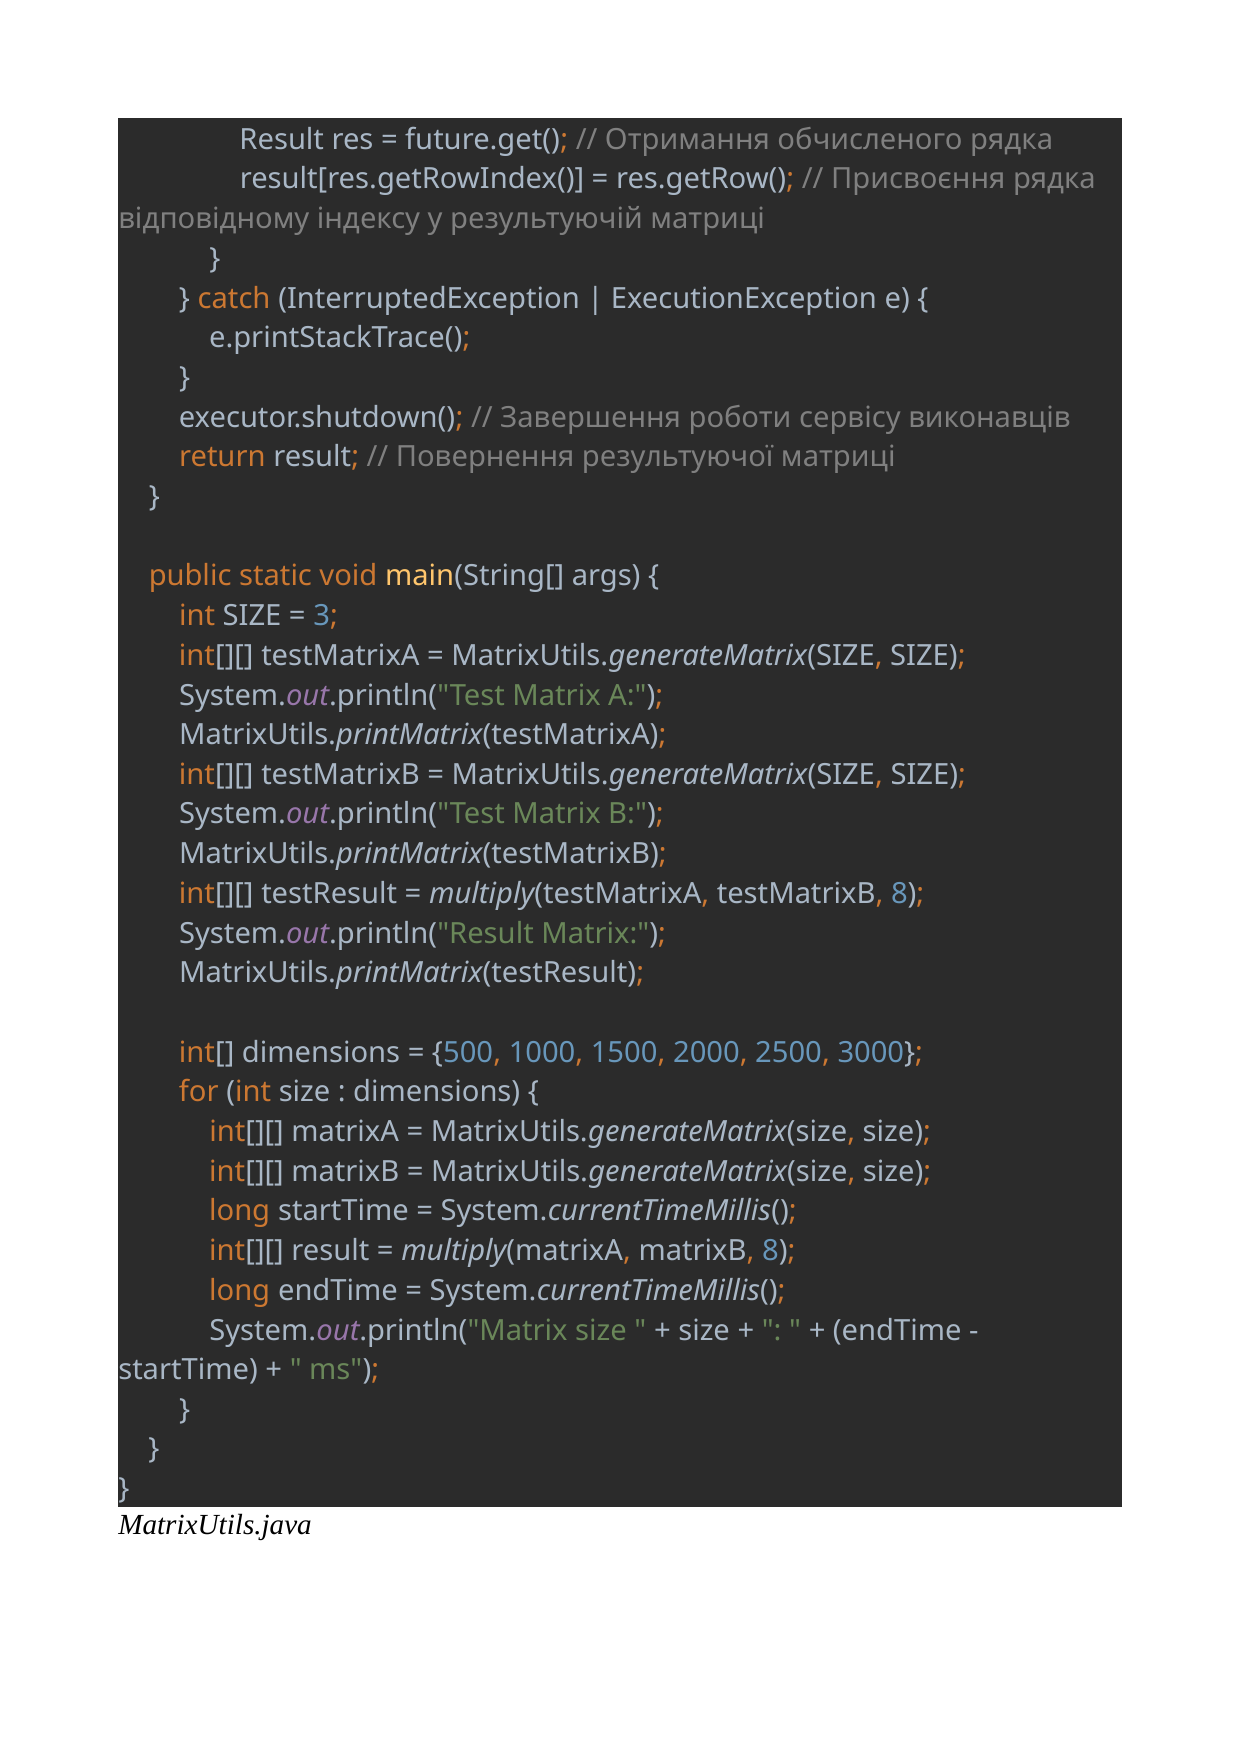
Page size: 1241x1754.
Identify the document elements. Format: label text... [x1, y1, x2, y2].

text Result res = future.get(); // Отримання обчисленого рядка result[res.getRowIndex()] = res.getRow(); // Присвоєння рядка відповідному індексу у результуючій матриці } } catch (InterruptedException | ExecutionException e) { e.printStackTrace(); } executor.shutdown(); // Завершення роботи сервісу виконавців return result; // Повернення результуючої матриці } public static void main(String[] args) { int SIZE = 3; int[][] testMatrixA = MatrixUtils.generateMatrix(SIZE, SIZE); System.out.println("Test Matrix A:"); MatrixUtils.printMatrix(testMatrixA); int[][] testMatrixB = MatrixUtils.generateMatrix(SIZE, SIZE); System.out.println("Test Matrix B:"); MatrixUtils.printMatrix(testMatrixB); int[][] testResult = multiply(testMatrixA, testMatrixB, 8); System.out.println("Result Matrix:"); MatrixUtils.printMatrix(testResult); int[] dimensions = {500, 1000, 1500, 2000, 2500, 3000}; for (int size : dimensions) { int[][] matrixA = MatrixUtils.generateMatrix(size, size); int[][] matrixB = MatrixUtils.generateMatrix(size, size); long startTime = System.currentTimeMillis(); int[][] result = multiply(matrixA, matrixB, 8); long endTime = System.currentTimeMillis(); System.out.println("Matrix size " + size + ": " + (endTime - startTime) + " ms"); } } } [118, 118, 1122, 1507]
text MatrixUtils.java [118, 1507, 1122, 1541]
